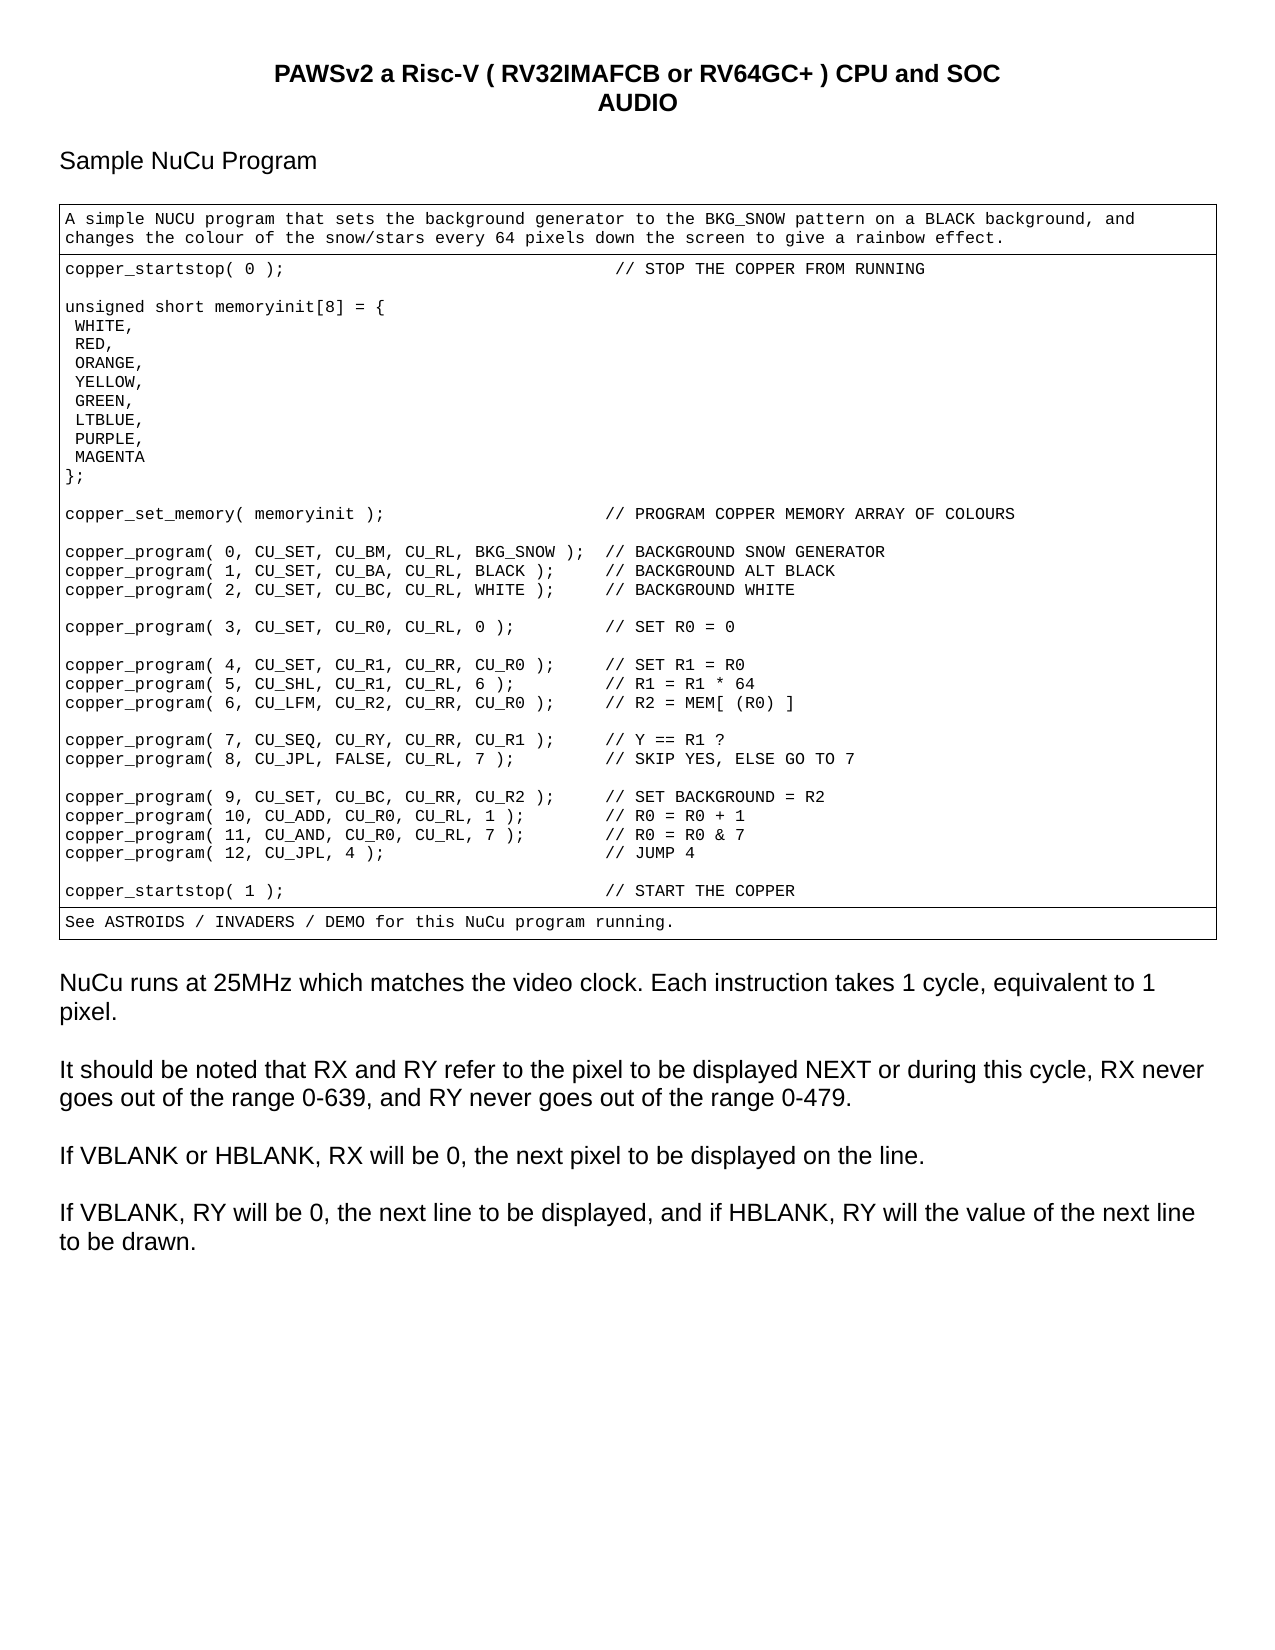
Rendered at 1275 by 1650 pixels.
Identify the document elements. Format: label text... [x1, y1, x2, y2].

table_cell copper_startstop( 0 ); // STOP THE COPPER FROM RUNNING unsigned short memoryinit[8] = { WHITE, RED, ORANGE, YELLOW, GREEN, LTBLUE, PURPLE, MAGENTA }; copper_set_memory( memoryinit ); // PROGRAM COPPER MEMORY ARRAY OF COLOURS copper_program( 0, CU_SET, CU_BM, CU_RL, BKG_SNOW ); // BACKGROUND SNOW GENERATOR copper_program( 1, CU_SET, CU_BA, CU_RL, BLACK ); // BACKGROUND ALT BLACK copper_program( 2, CU_SET, CU_BC, CU_RL, WHITE ); // BACKGROUND WHITE copper_program( 3, CU_SET, CU_R0, CU_RL, 0 ); // SET R0 = 0 copper_program( 4, CU_SET, CU_R1, CU_RR, CU_R0 ); // SET R1 = R0 copper_program( 5, CU_SHL, CU_R1, CU_RL, 6 ); // R1 = R1 * 64 copper_program( 6, CU_LFM, CU_R2, CU_RR, CU_R0 ); // R2 = MEM[ (R0) ] copper_program( 7, CU_SEQ, CU_RY, CU_RR, CU_R1 ); // Y == R1 ? copper_program( 8, CU_JPL, FALSE, CU_RL, 7 ); // SKIP YES, ELSE GO TO 7 copper_program( 9, CU_SET, CU_BC, CU_RR, CU_R2 ); // SET BACKGROUND = R2 copper_program( 10, CU_ADD, CU_R0, CU_RL, 1 ); // R0 = R0 + 1 copper_program( 11, CU_AND, CU_R0, CU_RL, 7 ); // R0 = R0 & 7 copper_program( 12, CU_JPL, 4 ); // JUMP 4 copper_startstop( 1 ); // START THE COPPER [60, 255, 1216, 907]
text NuCu runs at 25MHz which matches the video clock. Each instruction takes 1 cycle, equivalent to 1 pixel. [59, 968, 1216, 1026]
text If VBLANK, RY will be 0, the next line to be displayed, and if HBLANK, RY will the value of the next line to be drawn. [59, 1198, 1216, 1256]
table_header A simple NUCU program that sets the background generator to the BKG_SNOW pattern on a BLACK background, and changes the colour of the snow/stars every 64 pixels down the screen to give a rainbow effect. [60, 205, 1216, 254]
table_cell See ASTROIDS / INVADERS / DEMO for this NuCu program running. [60, 908, 1216, 939]
text If VBLANK or HBLANK, RX will be 0, the next pixel to be displayed on the line. [59, 1141, 1216, 1170]
text It should be noted that RX and RY refer to the pixel to be displayed NEXT or during this cycle, RX never goes out of the range 0-639, and RY never goes out of the range 0-479. [59, 1055, 1216, 1112]
text Sample NuCu Program [59, 146, 1216, 175]
